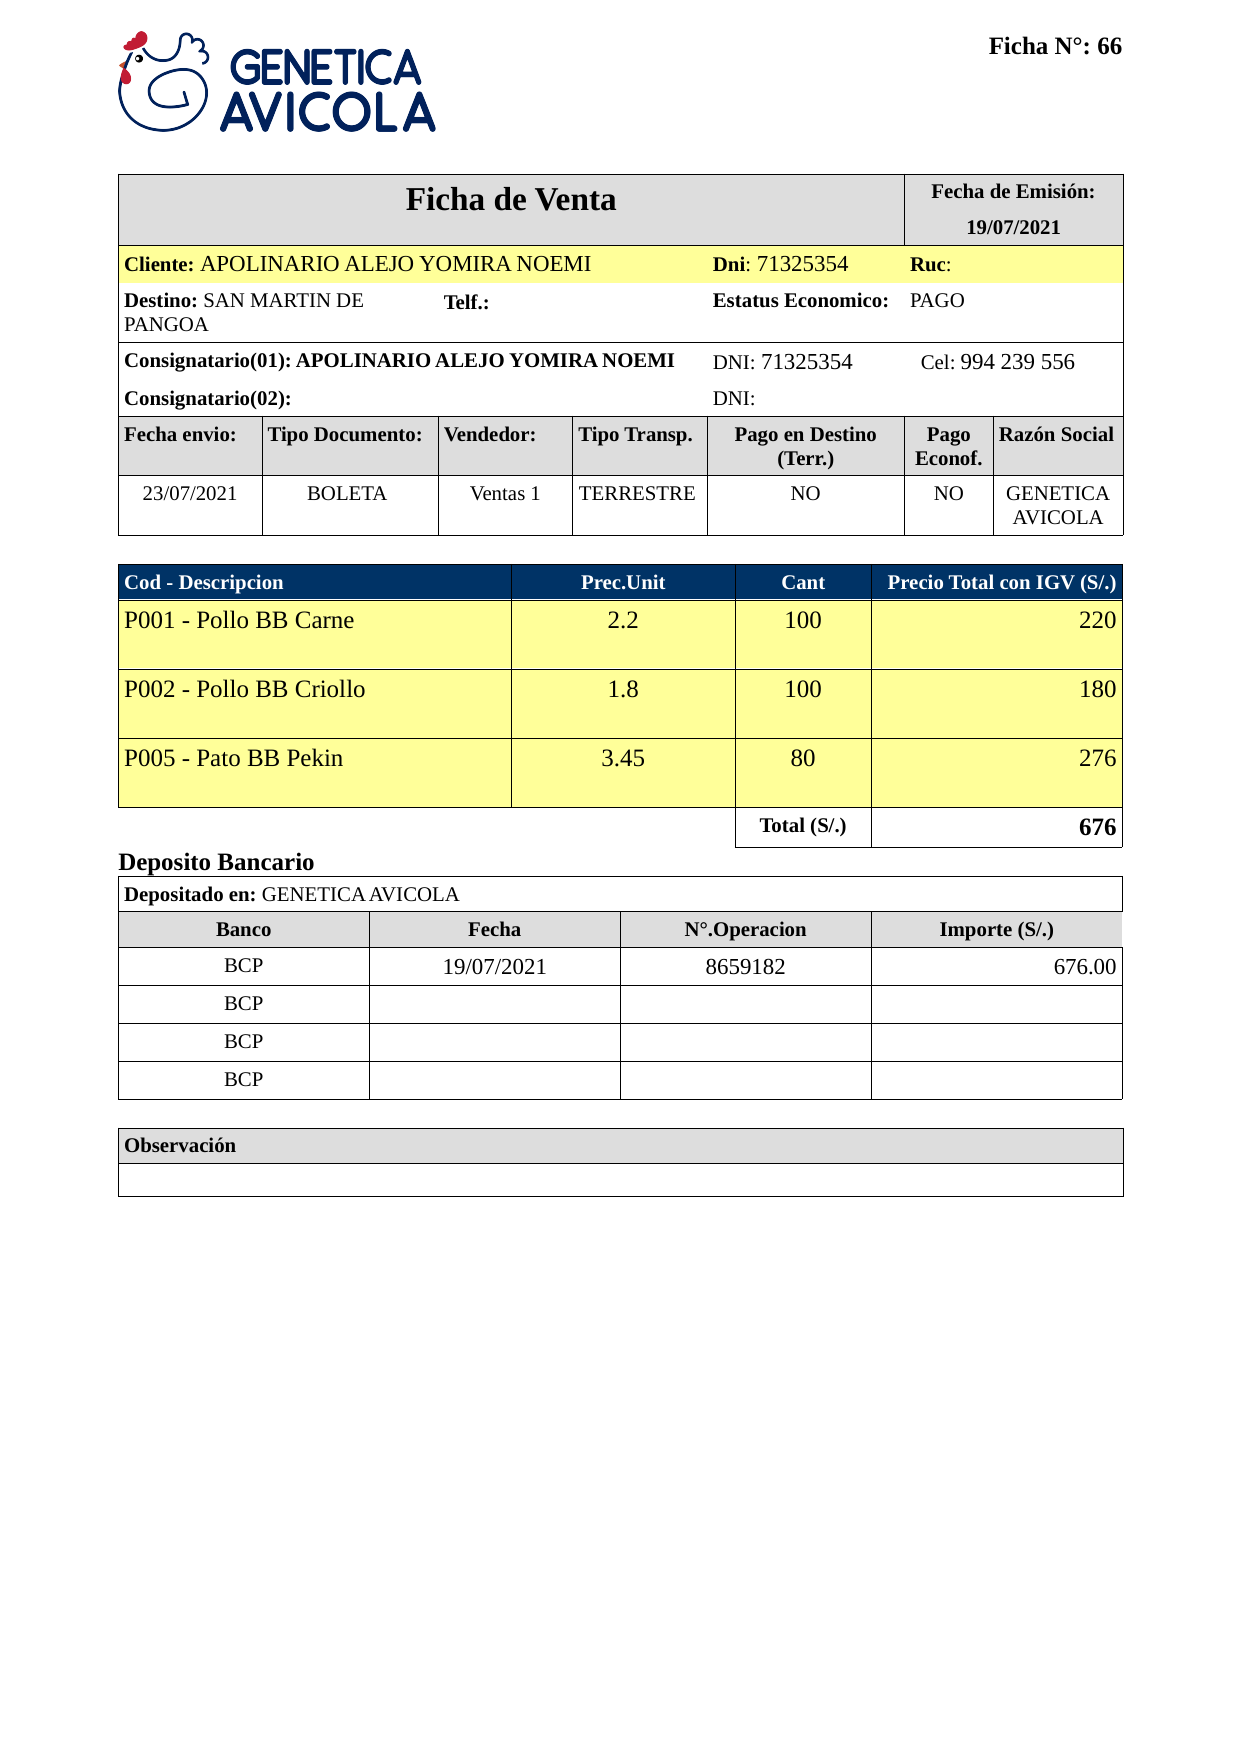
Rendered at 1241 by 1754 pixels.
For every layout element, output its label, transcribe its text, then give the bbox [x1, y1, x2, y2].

table_cell Vendedor: [439, 417, 572, 475]
table_header Cod - Descripcion [119, 565, 511, 599]
table_cell Consignatario(01): APOLINARIO ALEJO YOMIRA NOEMI [119, 343, 707, 380]
table_cell P001 - Pollo BB Carne [119, 601, 511, 668]
table_cell Razón Social [994, 417, 1123, 475]
table_header Cant [736, 565, 871, 599]
table_cell BOLETA [263, 476, 438, 535]
table_cell Destino: SAN MARTIN DE PANGOA [119, 283, 438, 342]
table_cell Estatus Economico: [707, 283, 904, 342]
table_cell DNI: 71325354 [707, 343, 915, 380]
table_header Depositado en: GENETICA AVICOLA [119, 877, 1122, 911]
table_cell Importe (S/.) [872, 912, 1122, 947]
table_cell Ruc: [904, 246, 1123, 283]
table_cell 19/07/2021 [905, 209, 1123, 245]
table_cell [621, 986, 871, 1023]
table_cell 23/07/2021 [119, 476, 262, 535]
table_cell [621, 1062, 871, 1099]
table_cell 1.8 [512, 670, 735, 738]
table_cell [872, 986, 1122, 1023]
table_cell N°.Operacion [621, 912, 871, 947]
table_cell 180 [872, 670, 1122, 738]
picture [118, 31, 436, 132]
table_cell Telf.: [438, 283, 707, 342]
table_cell 80 [736, 739, 871, 807]
table_cell [118, 808, 511, 847]
text Deposito Bancario [118, 847, 1122, 876]
table_cell 220 [872, 601, 1122, 668]
table_cell Ventas 1 [439, 476, 572, 535]
table_cell [119, 1164, 1123, 1196]
table_cell TERRESTRE [573, 476, 707, 535]
table_cell Fecha [370, 912, 620, 947]
table_cell BCP [119, 1062, 369, 1099]
table_cell Tipo Documento: [263, 417, 438, 475]
table_cell 100 [736, 670, 871, 738]
table_header Ficha de Venta [119, 175, 904, 245]
table_cell 2.2 [512, 601, 735, 668]
table_cell Consignatario(02): [119, 380, 707, 416]
table_cell Tipo Transp. [573, 417, 707, 475]
table_cell 19/07/2021 [370, 948, 620, 985]
table_cell [872, 1024, 1122, 1061]
table_cell P002 - Pollo BB Criollo [119, 670, 511, 738]
table_cell P005 - Pato BB Pekin [119, 739, 511, 807]
table_cell [872, 1062, 1122, 1099]
table_cell [370, 1024, 620, 1061]
table_cell 676.00 [872, 948, 1122, 985]
table_cell 100 [736, 601, 871, 668]
table_cell 8659182 [621, 948, 871, 985]
table_cell [370, 1062, 620, 1099]
table_cell 676 [872, 808, 1122, 847]
table_cell Pago Econof. [905, 417, 993, 475]
table_cell GENETICA AVICOLA [994, 476, 1123, 535]
table_header Prec.Unit [512, 565, 735, 599]
table_cell NO [905, 476, 993, 535]
table_cell Total (S/.) [736, 808, 871, 847]
table_cell BCP [119, 986, 369, 1023]
table_cell 3.45 [512, 739, 735, 807]
table_cell [621, 1024, 871, 1061]
table_cell Dni: 71325354 [707, 246, 904, 283]
table_cell Cliente: APOLINARIO ALEJO YOMIRA NOEMI [119, 246, 707, 283]
table_cell BCP [119, 948, 369, 985]
table_cell [370, 986, 620, 1023]
table_cell 276 [872, 739, 1122, 807]
table_cell PAGO [904, 283, 1123, 342]
table_cell Pago en Destino (Terr.) [708, 417, 904, 475]
table_cell NO [708, 476, 904, 535]
table_header Fecha de Emisión: [905, 175, 1123, 209]
table_cell Fecha envio: [119, 417, 262, 475]
table_cell Cel: 994 239 556 [915, 343, 1123, 380]
table_cell BCP [119, 1024, 369, 1061]
table_header Precio Total con IGV (S/.) [872, 565, 1122, 599]
table_header Observación [119, 1129, 1123, 1163]
table_cell [511, 808, 735, 847]
table_cell DNI: [707, 380, 1123, 416]
table_cell Banco [119, 912, 369, 947]
